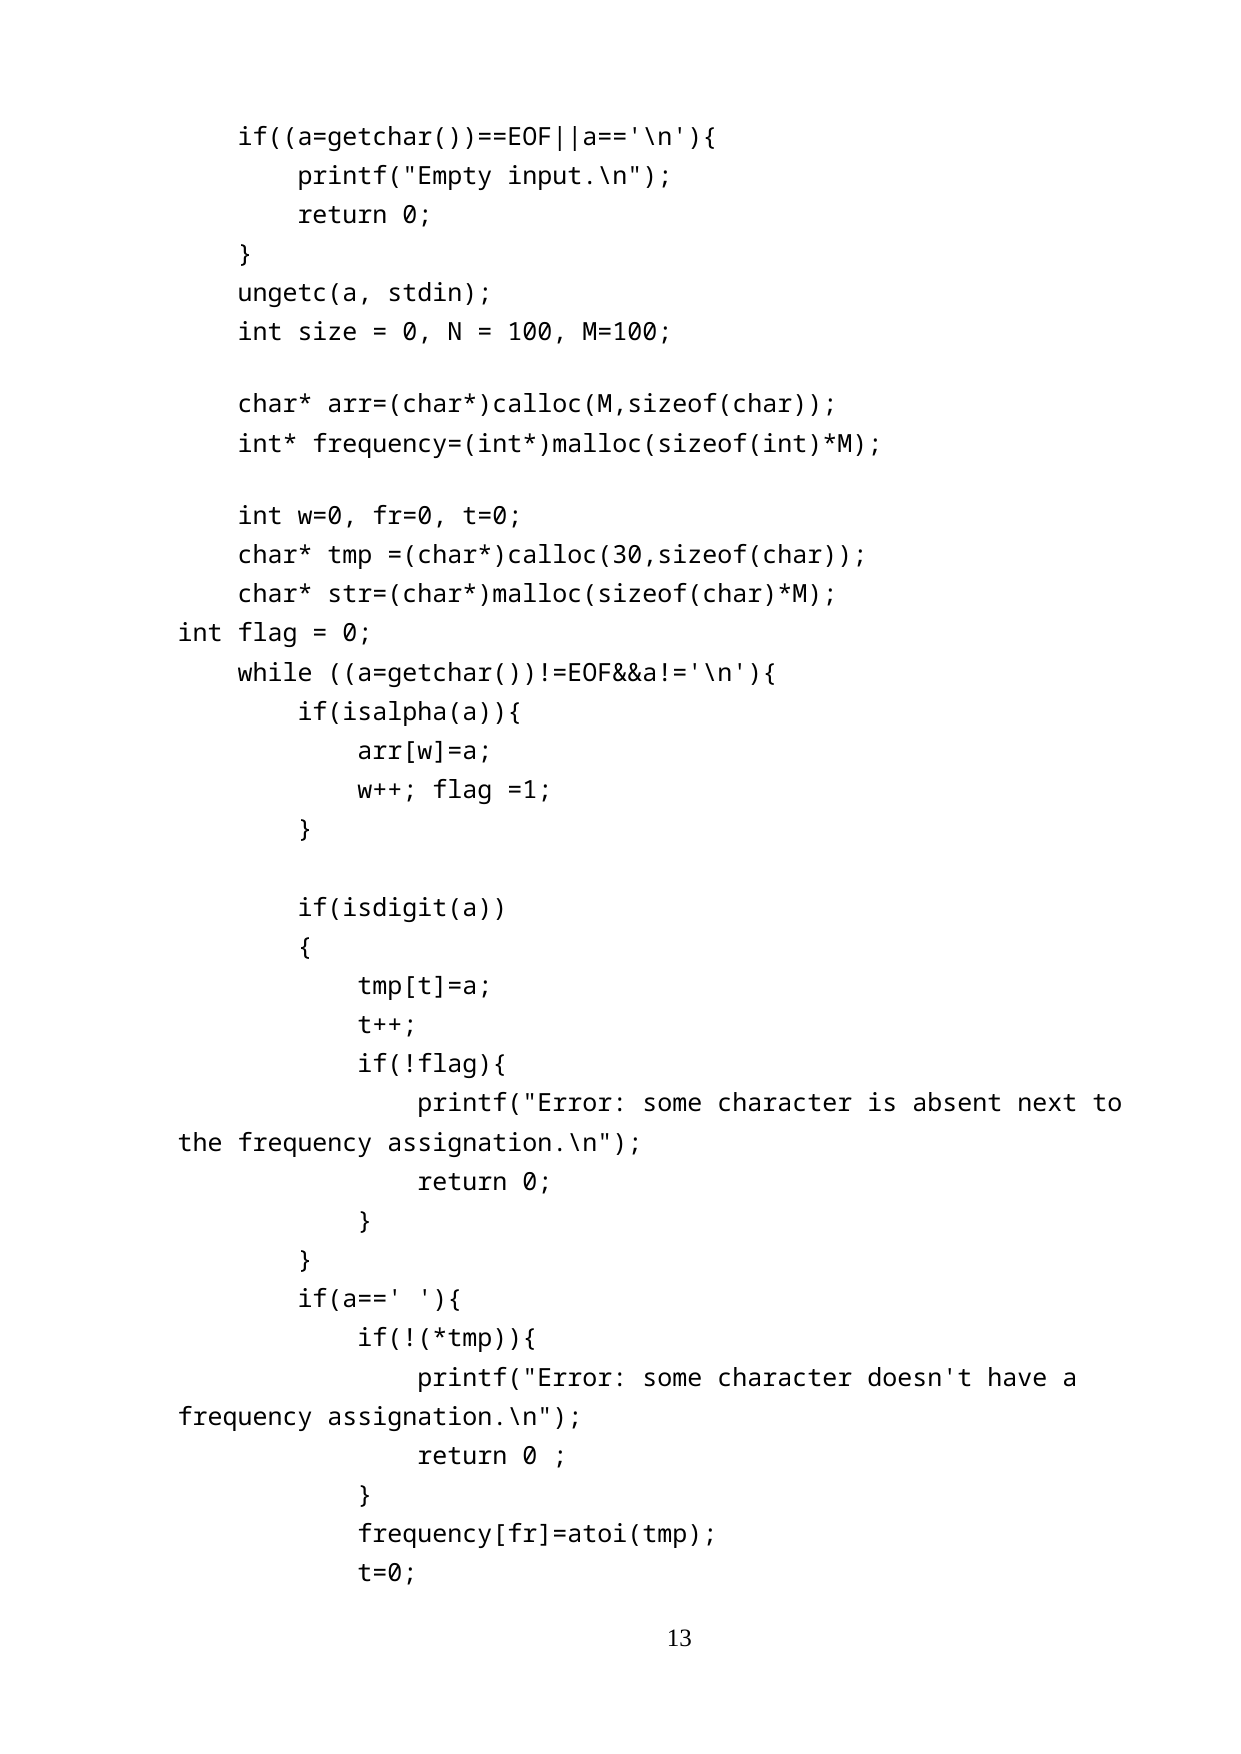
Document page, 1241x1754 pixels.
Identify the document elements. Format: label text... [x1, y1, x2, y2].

text return 0; [177, 1163, 1181, 1197]
text char* arr=(char*)calloc(M,sizeof(char)); [177, 386, 1181, 420]
text } [177, 236, 1181, 270]
text } [177, 811, 1181, 845]
text if(a==' '){ [177, 1281, 1181, 1315]
text if(isalpha(a)){ [177, 693, 1181, 727]
text int w=0, fr=0, t=0; [177, 497, 1181, 532]
text int size = 0, N = 100, M=100; [177, 314, 1181, 348]
text } [177, 1477, 1181, 1511]
text printf("Empty input.\n"); [177, 157, 1181, 191]
text frequency[fr]=atoi(tmp); [177, 1516, 1181, 1550]
text arr[w]=a; [177, 732, 1181, 767]
text t=0; [177, 1555, 1181, 1589]
text int* frequency=(int*)malloc(sizeof(int)*M); [177, 425, 1181, 459]
text w++; flag =1; [177, 772, 1181, 806]
text } [177, 1202, 1181, 1237]
text printf("Error: some character doesn't have a frequency assignation.\n"); [177, 1359, 1181, 1432]
text int flag = 0; [177, 615, 1181, 649]
text tmp[t]=a; [177, 967, 1181, 1002]
text t++; [177, 1007, 1181, 1041]
text { [177, 928, 1181, 962]
text if(isdigit(a)) [177, 889, 1181, 923]
text if(!(*tmp)){ [177, 1320, 1181, 1354]
text while ((a=getchar())!=EOF&&a!='\n'){ [177, 654, 1181, 688]
text if((a=getchar())==EOF||a=='\n'){ [177, 118, 1181, 152]
text char* str=(char*)malloc(sizeof(char)*M); [177, 576, 1181, 610]
text return 0 ; [177, 1437, 1181, 1472]
text } [177, 1242, 1181, 1276]
text ungetc(a, stdin); [177, 275, 1181, 309]
text printf("Error: some character is absent next to the frequency assignation.\n"); [177, 1085, 1181, 1158]
text return 0; [177, 196, 1181, 231]
text if(!flag){ [177, 1046, 1181, 1080]
text char* tmp =(char*)calloc(30,sizeof(char)); [177, 537, 1181, 571]
